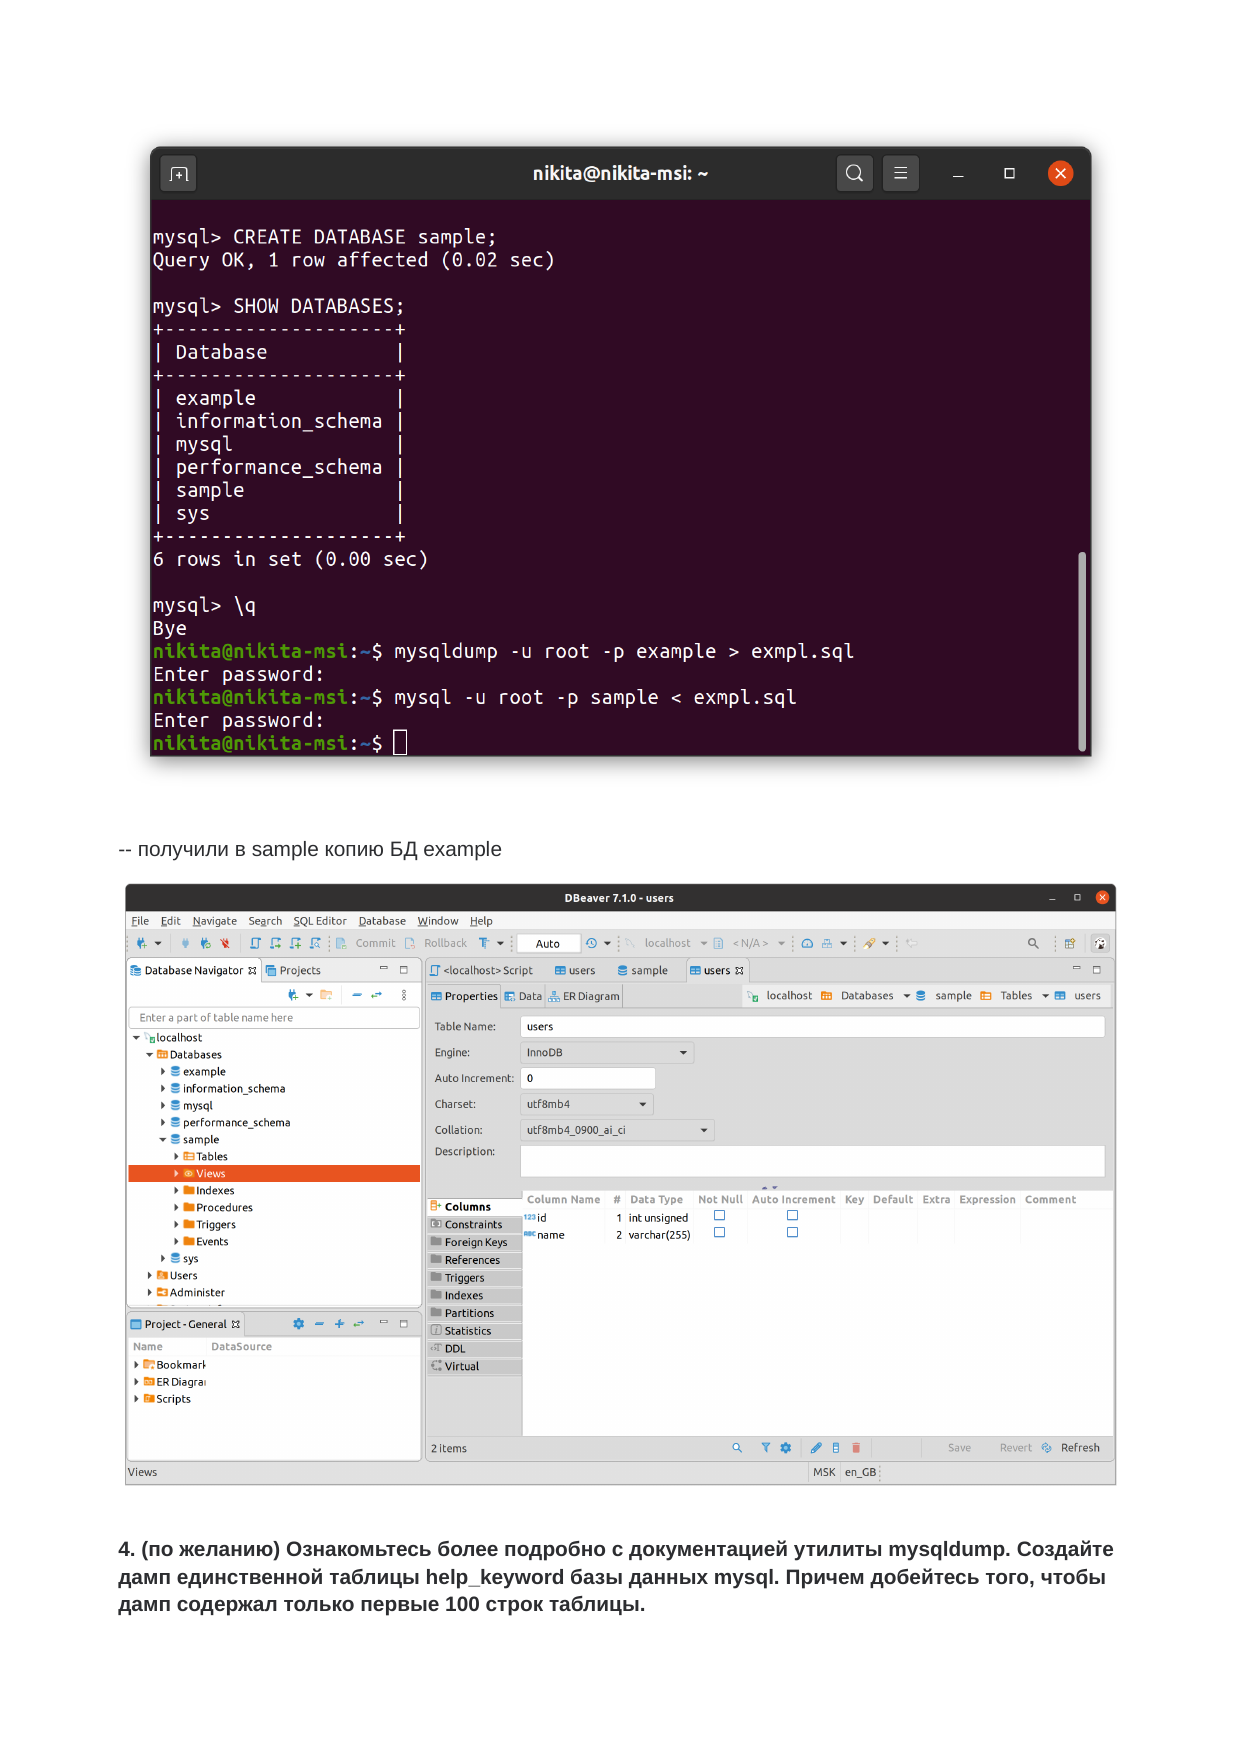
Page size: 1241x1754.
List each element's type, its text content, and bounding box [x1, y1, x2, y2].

picture [118, 118, 1123, 792]
picture [118, 878, 1123, 1492]
text 4. (по желанию) Ознакомьтесь более подробно с документацией утилиты mysqldump. Создайте дамп единственной таблицы help_keyword базы данных mysql. Причем добейтесь того, чтобы дамп содержал только первые 100 строк таблицы. [118, 1537, 1122, 1616]
text -- получили в sample копию БД example [118, 837, 1122, 861]
